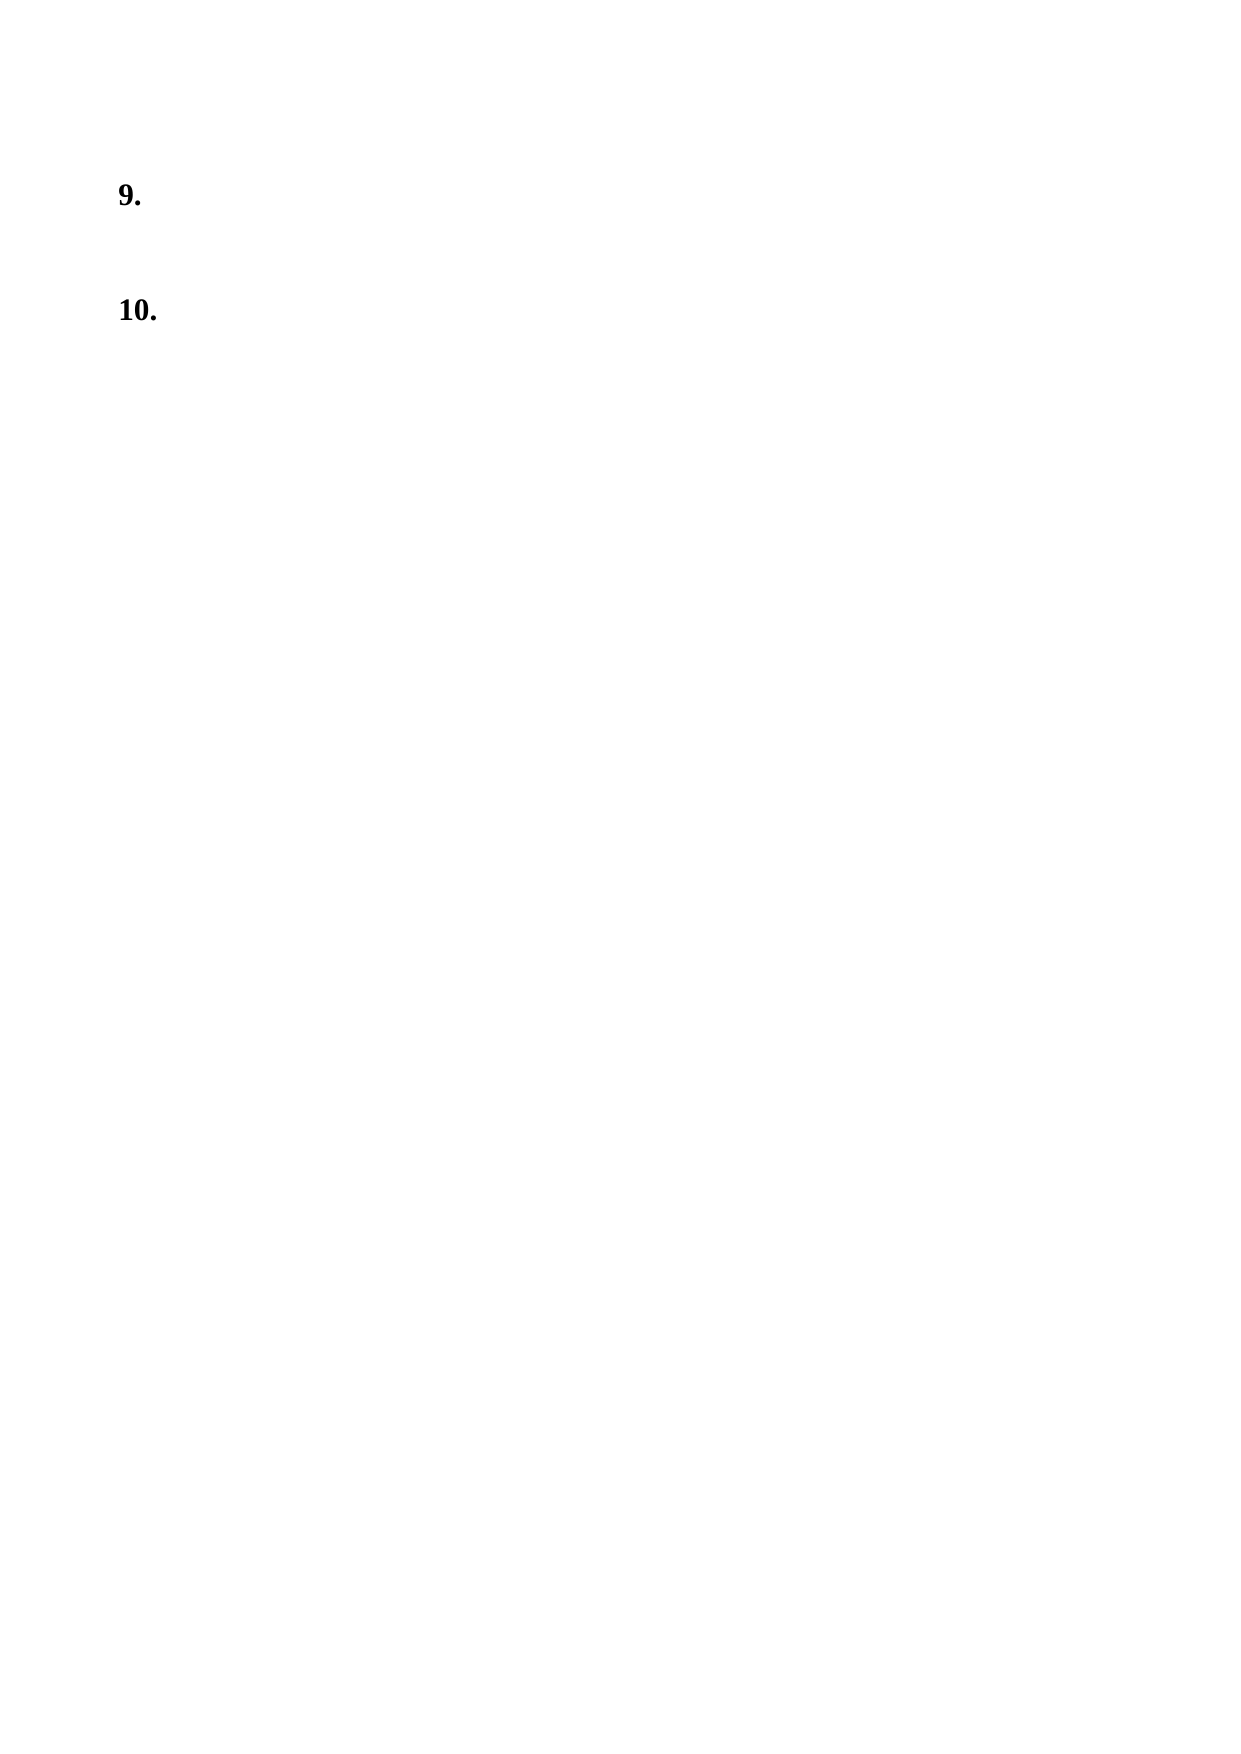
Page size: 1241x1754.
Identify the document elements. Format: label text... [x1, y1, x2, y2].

text 10. [118, 291, 1122, 327]
text 9. [118, 176, 1122, 212]
